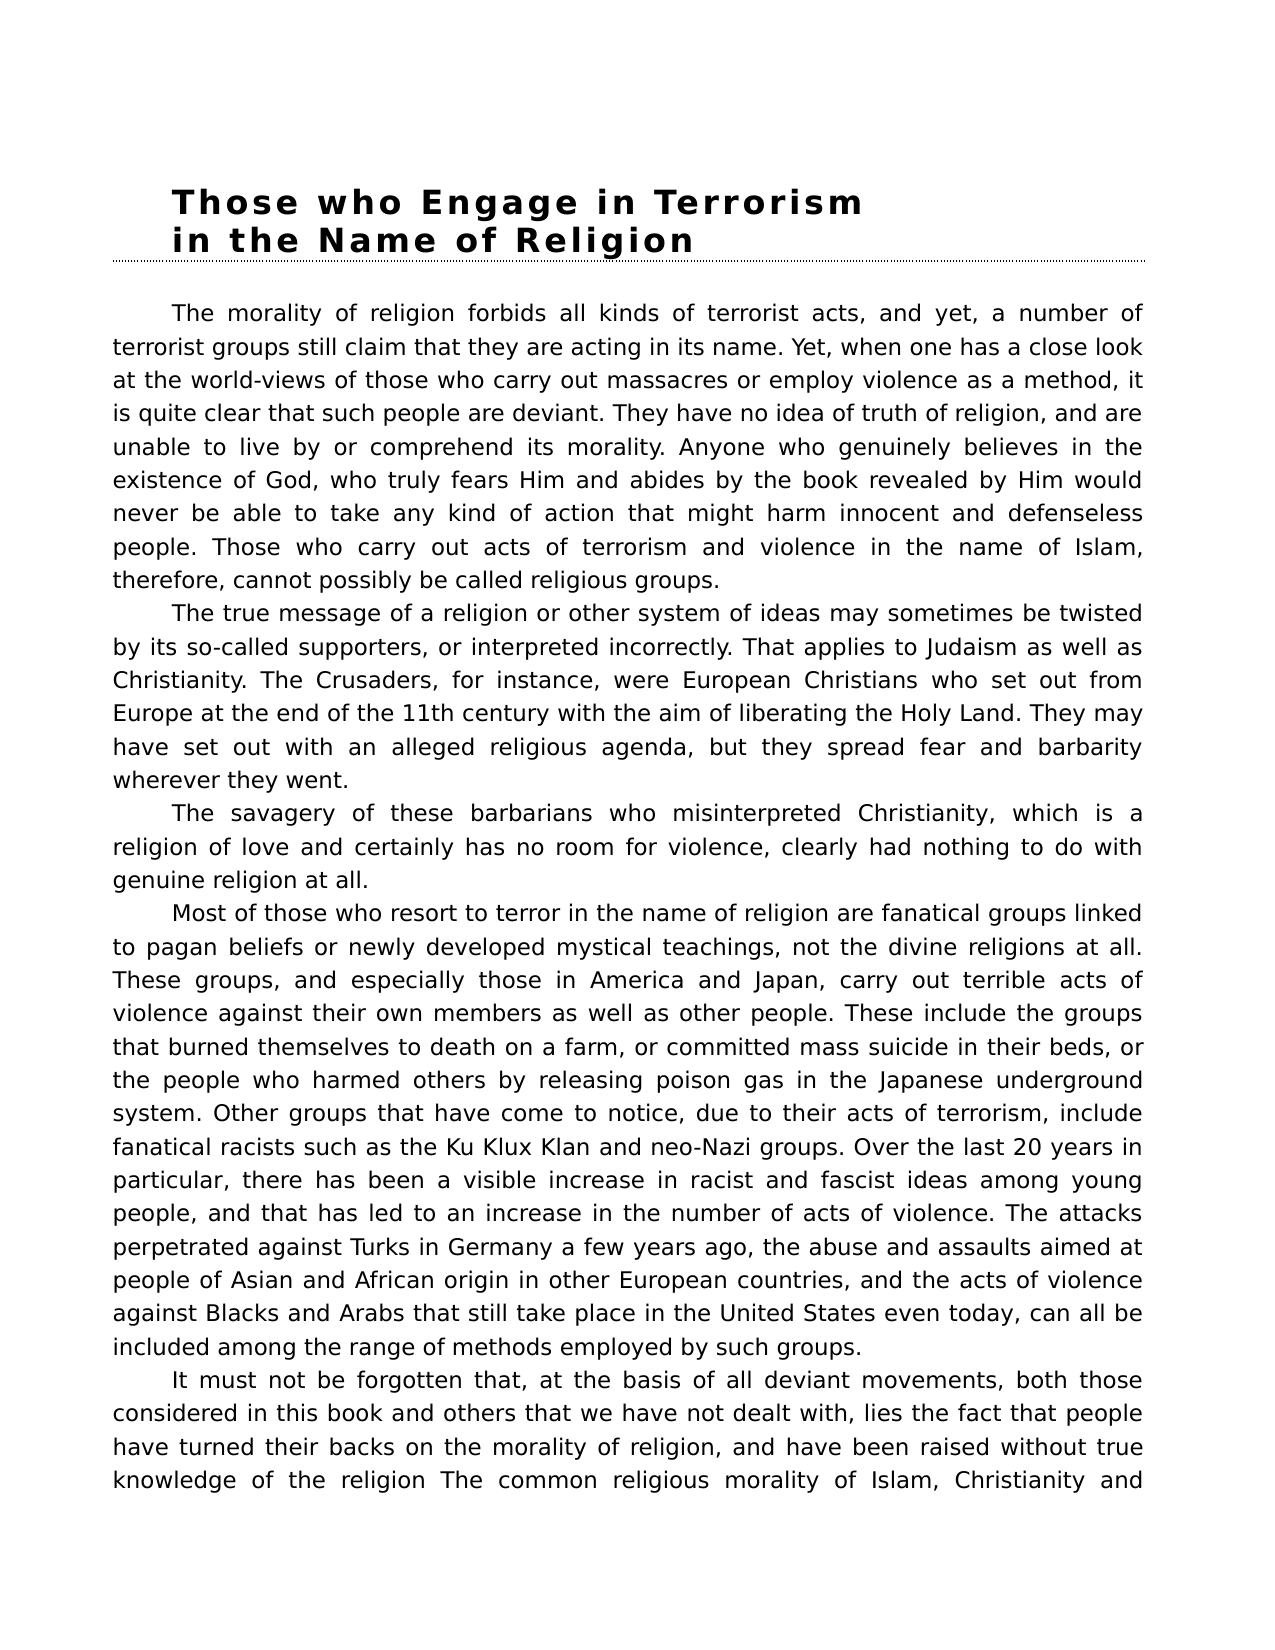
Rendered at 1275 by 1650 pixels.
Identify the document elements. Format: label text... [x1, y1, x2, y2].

text Most of those who resort to terror in the name of religion are fanatical groups linked to pagan beliefs or newly developed mystical teachings, not the divine religions at all. These groups, and especially those in America and Japan, carry out terrible acts of violence against their own members as well as other people. These include the groups that burned themselves to death on a farm, or committed mass suicide in their beds, or the people who harmed others by releasing poison gas in the Japanese underground system. Other groups that have come to notice, due to their acts of terrorism, include fanatical racists such as the Ku Klux Klan and neo-Nazi groups. Over the last 20 years in particular, there has been a visible increase in racist and fascist ideas among young people, and that has led to an increase in the number of acts of violence. The attacks perpetrated against Turks in Germany a few years ago, the abuse and assaults aimed at people of Asian and African origin in other European countries, and the acts of violence against Blacks and Arabs that still take place in the United States even today, can all be included among the range of methods employed by such groups. [112, 895, 1145, 1362]
text The savagery of these barbarians who misinterpreted Christianity, which is a religion of love and certainly has no room for violence, clearly had nothing to do with genuine religion at all. [112, 795, 1145, 895]
text The morality of religion forbids all kinds of terrorist acts, and yet, a number of terrorist groups still claim that they are acting in its name. Yet, when one has a close look at the world-views of those who carry out massacres or employ violence as a method, it is quite clear that such people are deviant. They have no idea of truth of religion, and are unable to live by or comprehend its morality. Anyone who genuinely believes in the existence of God, who truly fears Him and abides by the book revealed by Him would never be able to take any kind of action that might harm innocent and defenseless people. Those who carry out acts of terrorism and violence in the name of Islam, therefore, cannot possibly be called religious groups. [112, 295, 1145, 595]
text Those who Engage in Terrorism [112, 181, 1145, 223]
text in the Name of Religion [112, 223, 1145, 262]
text The true message of a religion or other system of ideas may sometimes be twisted by its so-called supporters, or interpreted incorrectly. That applies to Judaism as well as Christianity. The Crusaders, for instance, were European Christians who set out from Europe at the end of the 11th century with the aim of liberating the Holy Land. They may have set out with an alleged religious agenda, but they spread fear and barbarity wherever they went. [112, 595, 1145, 795]
text It must not be forgotten that, at the basis of all deviant movements, both those considered in this book and others that we have not dealt with, lies the fact that people have turned their backs on the morality of religion, and have been raised without true knowledge of the religion The common religious morality of Islam, Christianity and [112, 1362, 1145, 1495]
